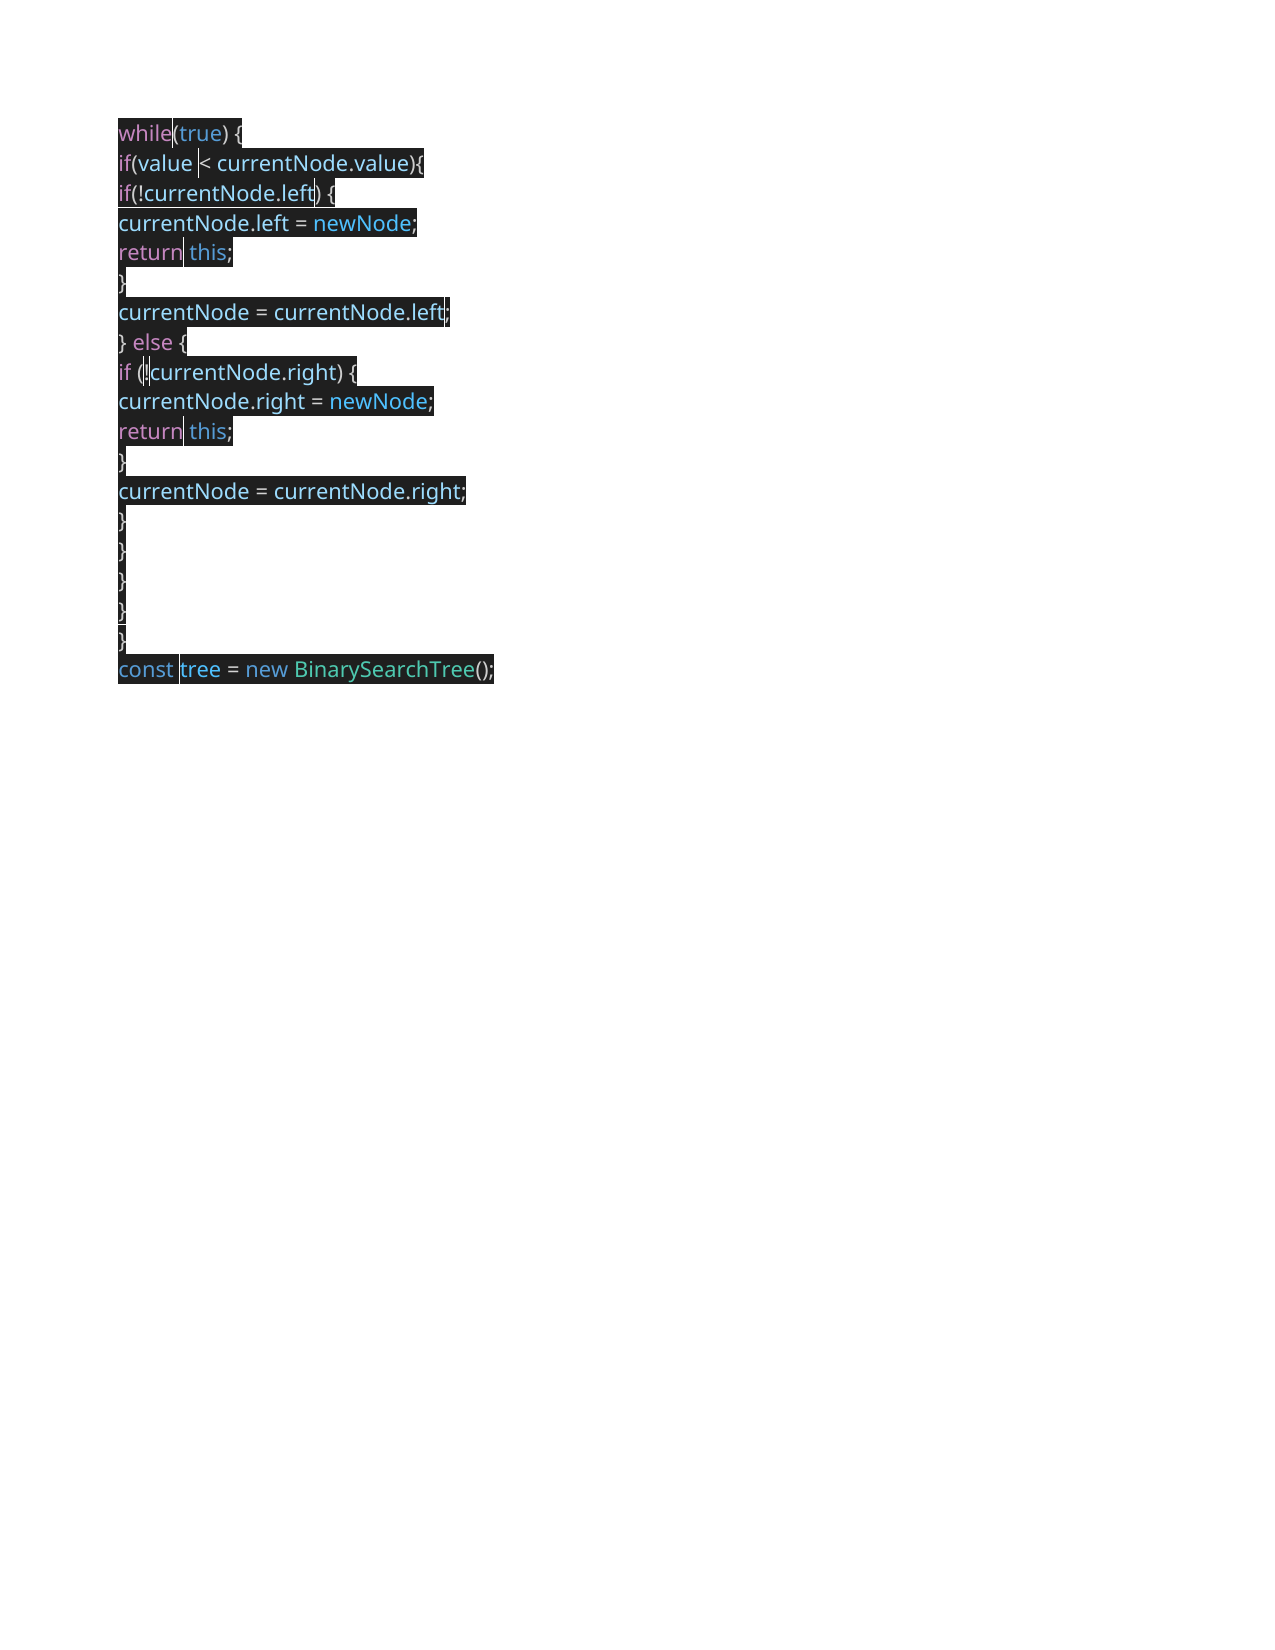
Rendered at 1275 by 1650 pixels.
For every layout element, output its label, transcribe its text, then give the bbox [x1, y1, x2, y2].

text } [118, 267, 1157, 297]
text if (!currentNode.right) { [118, 356, 1157, 386]
text currentNode = currentNode.left; [118, 297, 1157, 327]
text currentNode = currentNode.right; [118, 476, 1157, 505]
text } [118, 446, 1157, 476]
text currentNode.right = newNode; [118, 386, 1157, 416]
text } [118, 595, 1157, 624]
text } [118, 505, 1157, 535]
text currentNode.left = newNode; [118, 207, 1157, 237]
text } else { [118, 327, 1157, 356]
text if(!currentNode.left) { [118, 178, 1157, 207]
text return this; [118, 416, 1157, 446]
text } [118, 624, 1157, 654]
text const tree = new BinarySearchTree(); [118, 654, 1157, 684]
text while(true) { [118, 118, 1157, 148]
text if(value < currentNode.value){ [118, 148, 1157, 178]
text } [118, 565, 1157, 595]
text return this; [118, 237, 1157, 267]
text } [118, 535, 1157, 565]
